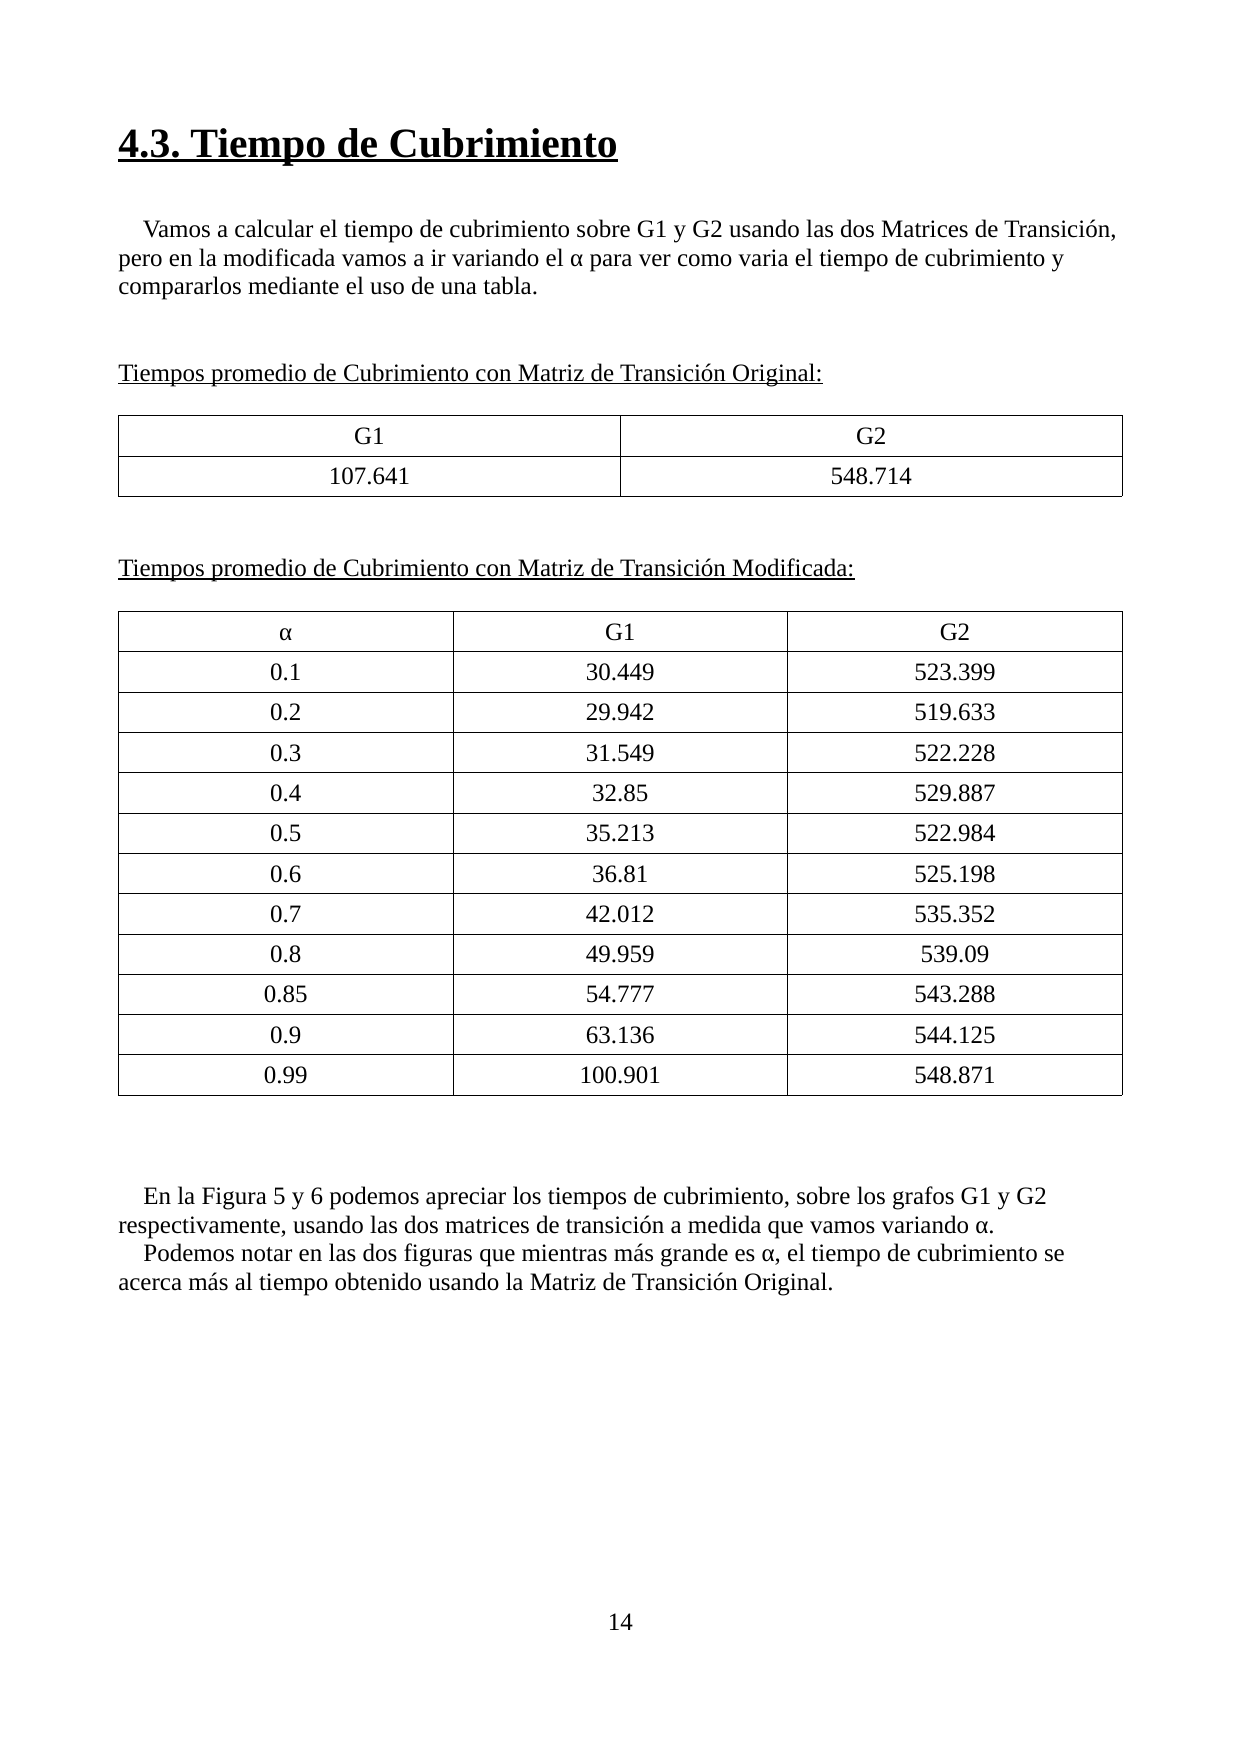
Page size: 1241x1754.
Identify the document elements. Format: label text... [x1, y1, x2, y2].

table_cell 0.7 [119, 894, 453, 933]
table_cell 548.871 [788, 1055, 1122, 1095]
text En la Figura 5 y 6 podemos apreciar los tiempos de cubrimiento, sobre los grafos G1 y G2 respectivamente, usando las dos matrices de transición a medida que vamos variando α. [118, 1181, 1122, 1238]
table_cell 31.549 [454, 733, 787, 772]
table_cell 522.228 [788, 733, 1122, 772]
table_cell 30.449 [454, 652, 787, 692]
table_cell 544.125 [788, 1015, 1122, 1054]
table_cell 35.213 [454, 814, 787, 853]
text Vamos a calcular el tiempo de cubrimiento sobre G1 y G2 usando las dos Matrices de Transición, pero en la modificada vamos a ir variando el α para ver como varia el tiempo de cubrimiento y compararlos mediante el uso de una tabla. [118, 214, 1122, 300]
table_cell 523.399 [788, 652, 1122, 692]
table_cell 0.2 [119, 693, 453, 732]
table_cell 529.887 [788, 773, 1122, 812]
table_cell 0.99 [119, 1055, 453, 1095]
text Tiempos promedio de Cubrimiento con Matriz de Transición Original: [118, 358, 1122, 386]
table_cell 32.85 [454, 773, 787, 812]
table_cell 29.942 [454, 693, 787, 732]
table_cell 0.8 [119, 935, 453, 974]
table_cell 522.984 [788, 814, 1122, 853]
table_cell 0.4 [119, 773, 453, 812]
table_header G2 [621, 416, 1122, 456]
table_header G2 [788, 612, 1122, 651]
table_cell 0.5 [119, 814, 453, 853]
table_cell 525.198 [788, 854, 1122, 893]
table_cell 0.6 [119, 854, 453, 893]
table_cell 54.777 [454, 975, 787, 1014]
table_cell 539.09 [788, 935, 1122, 974]
table_cell 100.901 [454, 1055, 787, 1095]
table_cell 0.3 [119, 733, 453, 772]
table_cell 36.81 [454, 854, 787, 893]
table_cell 519.633 [788, 693, 1122, 732]
text Podemos notar en las dos figuras que mientras más grande es α, el tiempo de cubrimiento se acerca más al tiempo obtenido usando la Matriz de Transición Original. [118, 1238, 1122, 1296]
table_cell 42.012 [454, 894, 787, 933]
text 4.3. Tiempo de Cubrimiento [118, 118, 1122, 166]
table_cell 0.1 [119, 652, 453, 692]
table_cell 63.136 [454, 1015, 787, 1054]
table_header G1 [119, 416, 620, 456]
table_header α [119, 612, 453, 651]
table_header G1 [454, 612, 787, 651]
table_cell 107.641 [119, 457, 620, 496]
table_cell 49.959 [454, 935, 787, 974]
text Tiempos promedio de Cubrimiento con Matriz de Transición Modificada: [118, 553, 1122, 582]
table_cell 548.714 [621, 457, 1122, 496]
table_cell 543.288 [788, 975, 1122, 1014]
table_cell 535.352 [788, 894, 1122, 933]
table_cell 0.85 [119, 975, 453, 1014]
table_cell 0.9 [119, 1015, 453, 1054]
